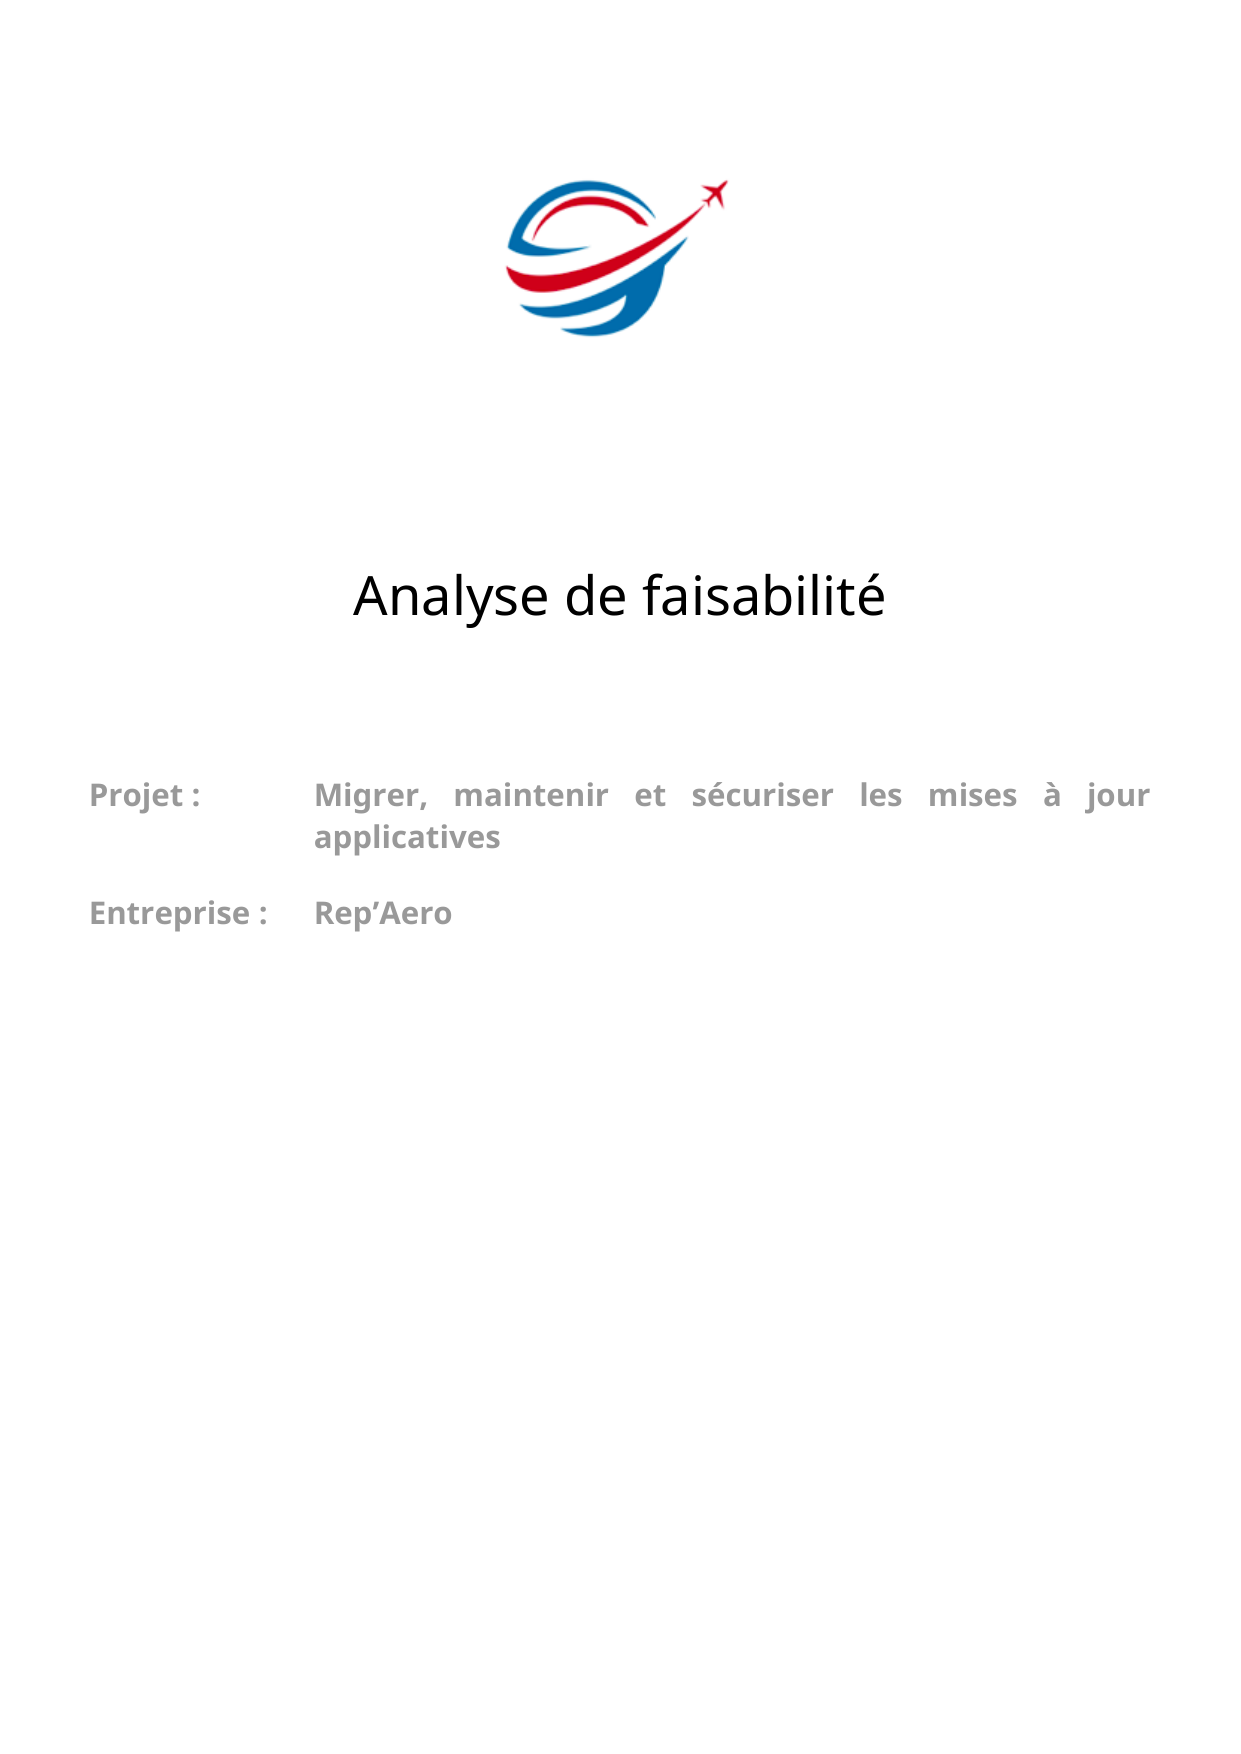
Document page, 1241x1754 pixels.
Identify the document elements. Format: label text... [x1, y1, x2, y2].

subtitle Entreprise : Rep’Aero [88, 891, 1152, 934]
title Analyse de faisabilité [88, 557, 1152, 631]
picture [502, 172, 734, 351]
subtitle Projet : Migrer, maintenir et sécuriser les mises à jour applicatives [88, 773, 1152, 858]
